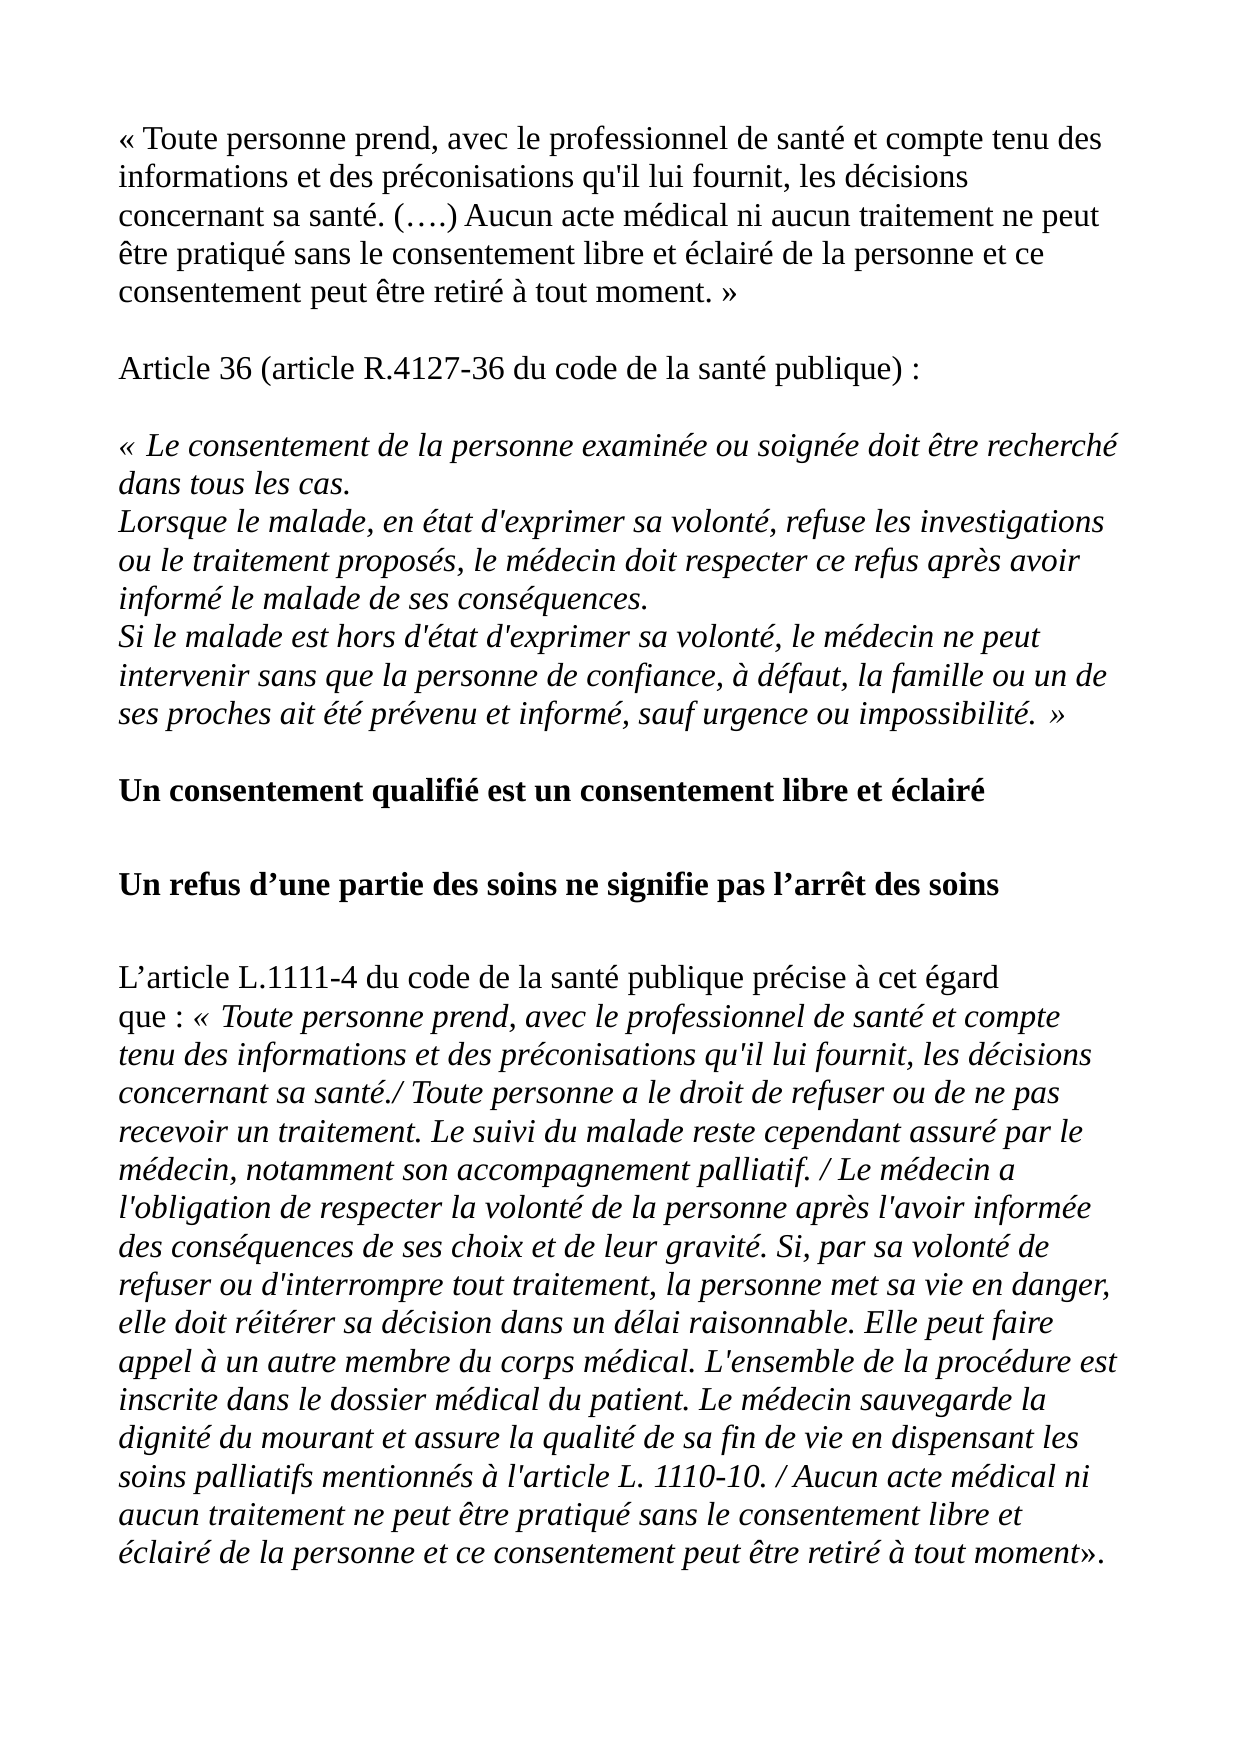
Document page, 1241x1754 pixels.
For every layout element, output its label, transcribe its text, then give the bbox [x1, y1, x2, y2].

text L’article L.1111-4 du code de la santé publique précise à cet égard que : « Toute personne prend, avec le professionnel de santé et compte tenu des informations et des préconisations qu'il lui fournit, les décisions concernant sa santé./ Toute personne a le droit de refuser ou de ne pas recevoir un traitement. Le suivi du malade reste cependant assuré par le médecin, notamment son accompagnement palliatif. / Le médecin a l'obligation de respecter la volonté de la personne après l'avoir informée des conséquences de ses choix et de leur gravité. Si, par sa volonté de refuser ou d'interrompre tout traitement, la personne met sa vie en danger, elle doit réitérer sa décision dans un délai raisonnable. Elle peut faire appel à un autre membre du corps médical. L'ensemble de la procédure est inscrite dans le dossier médical du patient. Le médecin sauvegarde la dignité du mourant et assure la qualité de sa fin de vie en dispensant les soins palliatifs mentionnés à l'article L. 1110-10. / Aucun acte médical ni aucun traitement ne peut être pratiqué sans le consentement libre et éclairé de la personne et ce consentement peut être retiré à tout moment». [118, 958, 1122, 1571]
text « Toute personne prend, avec le professionnel de santé et compte tenu des informations et des préconisations qu'il lui fournit, les décisions concernant sa santé. (….) Aucun acte médical ni aucun traitement ne peut être pratiqué sans le consentement libre et éclairé de la personne et ce consentement peut être retiré à tout moment. » [118, 118, 1122, 310]
text « Le consentement de la personne examinée ou soignée doit être recherché dans tous les cas. Lorsque le malade, en état d'exprimer sa volonté, refuse les investigations ou le traitement proposés, le médecin doit respecter ce refus après avoir informé le malade de ses conséquences. Si le malade est hors d'état d'exprimer sa volonté, le médecin ne peut intervenir sans que la personne de confiance, à défaut, la famille ou un de ses proches ait été prévenu et informé, sauf urgence ou impossibilité. » [118, 425, 1122, 731]
text Article 36 (article R.4127-36 du code de la santé publique) : [118, 348, 1122, 386]
text Un consentement qualifié est un consentement libre et éclairé [118, 770, 1122, 808]
text Un refus d’une partie des soins ne signifie pas l’arrêt des soins [118, 864, 1122, 902]
